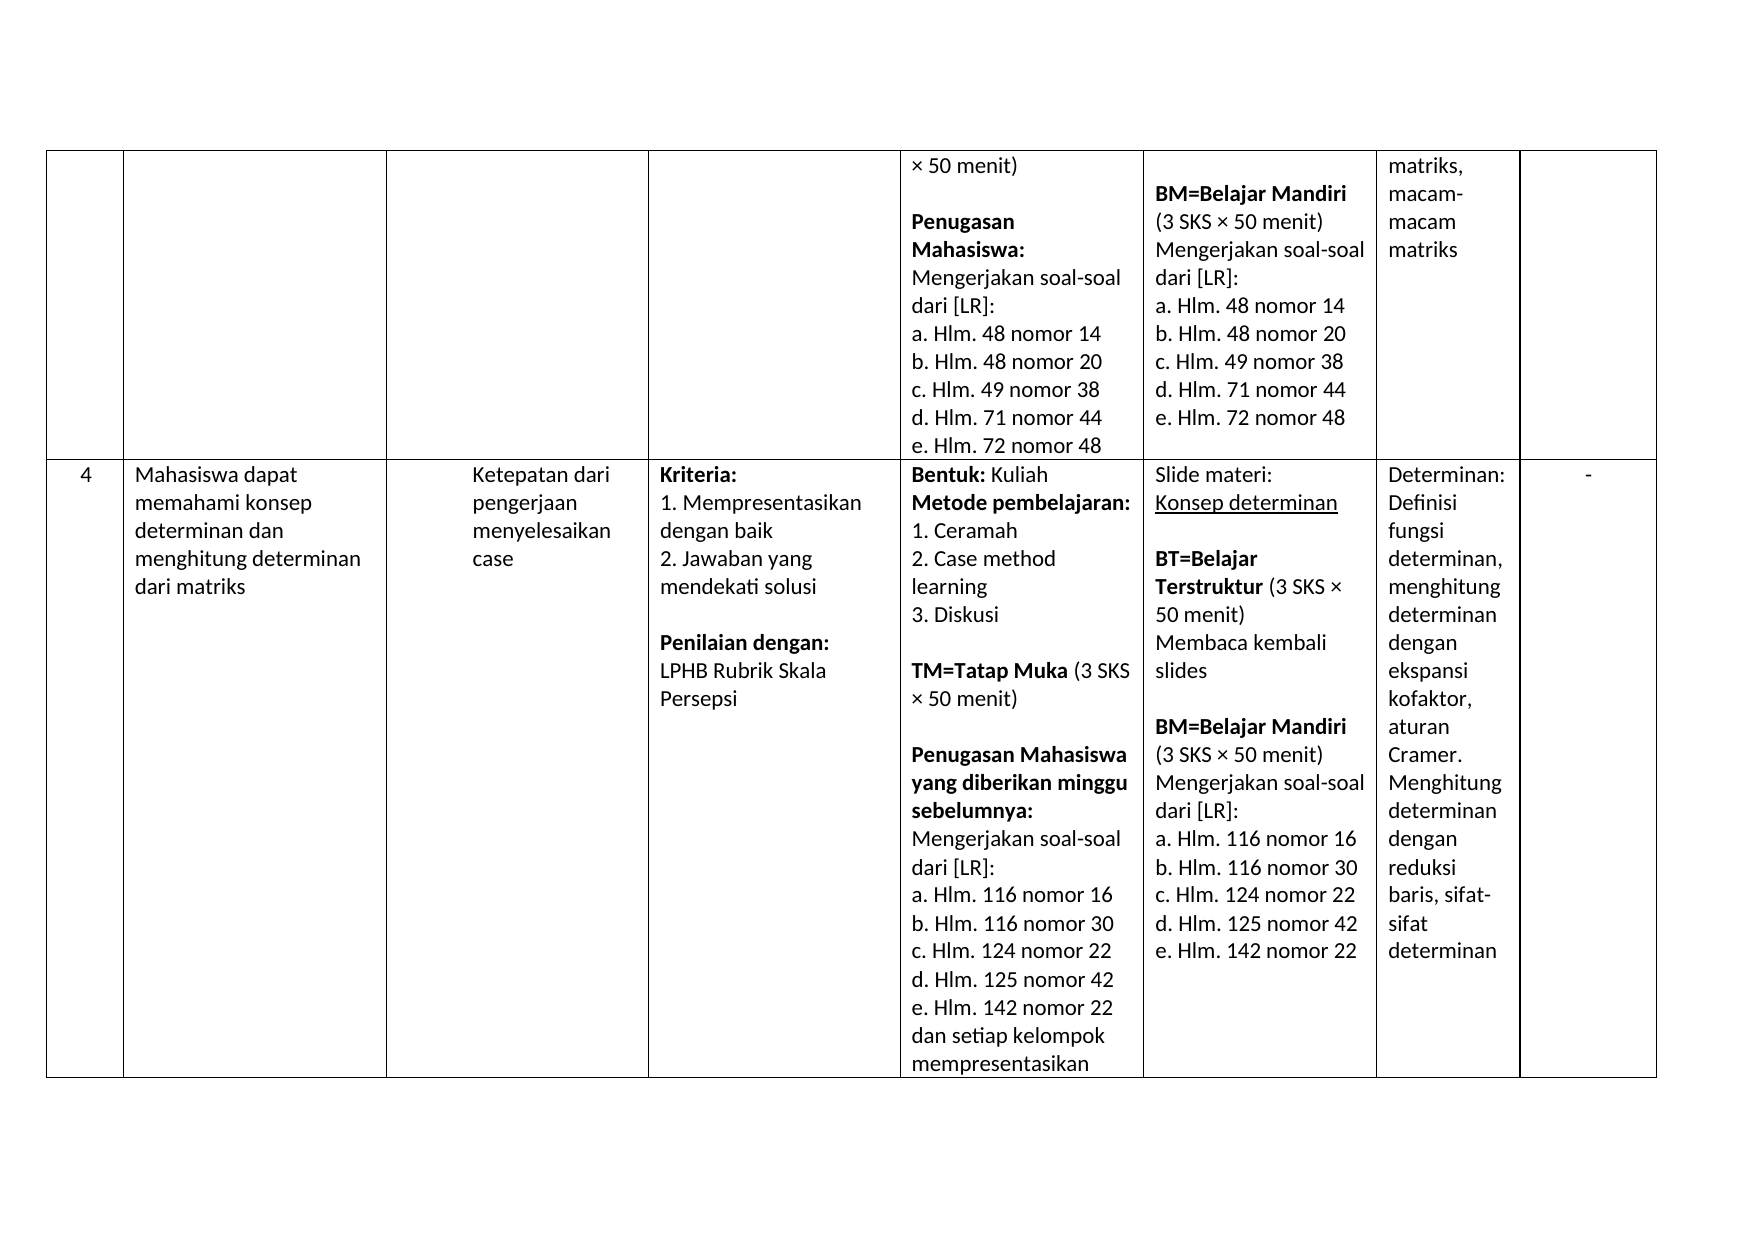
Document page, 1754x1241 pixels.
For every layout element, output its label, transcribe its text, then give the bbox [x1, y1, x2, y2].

table_cell Ketepatan dari pengerjaan menyelesaikan case [387, 460, 648, 1077]
table_cell Kriteria: 1. Mempresentasikan dengan baik 2. Jawaban yang mendekati solusi Penilaian dengan: LPHB Rubrik Skala Persepsi [649, 460, 900, 1077]
table_cell [47, 151, 123, 459]
table_cell - [1521, 460, 1656, 1077]
table_cell × 50 menit) Penugasan Mahasiswa: Mengerjakan soal-soal dari [LR]: a. Hlm. 48 nomor 14 b. Hlm. 48 nomor 20 c. Hlm. 49 nomor 38 d. Hlm. 71 nomor 44 e. Hlm. 72 nomor 48 [901, 151, 1143, 459]
table_cell Slide materi: Konsep determinan BT=Belajar Terstruktur (3 SKS × 50 menit) Membaca kembali slides BM=Belajar Mandiri (3 SKS × 50 menit) Mengerjakan soal-soal dari [LR]: a. Hlm. 116 nomor 16 b. Hlm. 116 nomor 30 c. Hlm. 124 nomor 22 d. Hlm. 125 nomor 42 e. Hlm. 142 nomor 22 [1144, 460, 1376, 1077]
table_cell [387, 151, 648, 459]
table_cell BM=Belajar Mandiri (3 SKS × 50 menit) Mengerjakan soal-soal dari [LR]: a. Hlm. 48 nomor 14 b. Hlm. 48 nomor 20 c. Hlm. 49 nomor 38 d. Hlm. 71 nomor 44 e. Hlm. 72 nomor 48 [1144, 151, 1376, 459]
table_cell [124, 151, 386, 459]
table_cell [1521, 151, 1656, 459]
table_cell matriks, macam-macam matriks [1377, 151, 1519, 459]
table_cell Determinan: Definisi fungsi determinan, menghitung determinan dengan ekspansi kofaktor, aturan Cramer. Menghitung determinan dengan reduksi baris, sifat-sifat determinan [1377, 460, 1519, 1077]
table_cell Bentuk: Kuliah Metode pembelajaran: 1. Ceramah 2. Case method learning 3. Diskusi TM=Tatap Muka (3 SKS × 50 menit) Penugasan Mahasiswa yang diberikan minggu sebelumnya: Mengerjakan soal-soal dari [LR]: a. Hlm. 116 nomor 16 b. Hlm. 116 nomor 30 c. Hlm. 124 nomor 22 d. Hlm. 125 nomor 42 e. Hlm. 142 nomor 22 dan setiap kelompok mempresentasikan [901, 460, 1143, 1077]
table_cell Mahasiswa dapat memahami konsep determinan dan menghitung determinan dari matriks [124, 460, 386, 1077]
table_cell 4 [47, 460, 123, 1077]
table_cell [649, 151, 900, 459]
